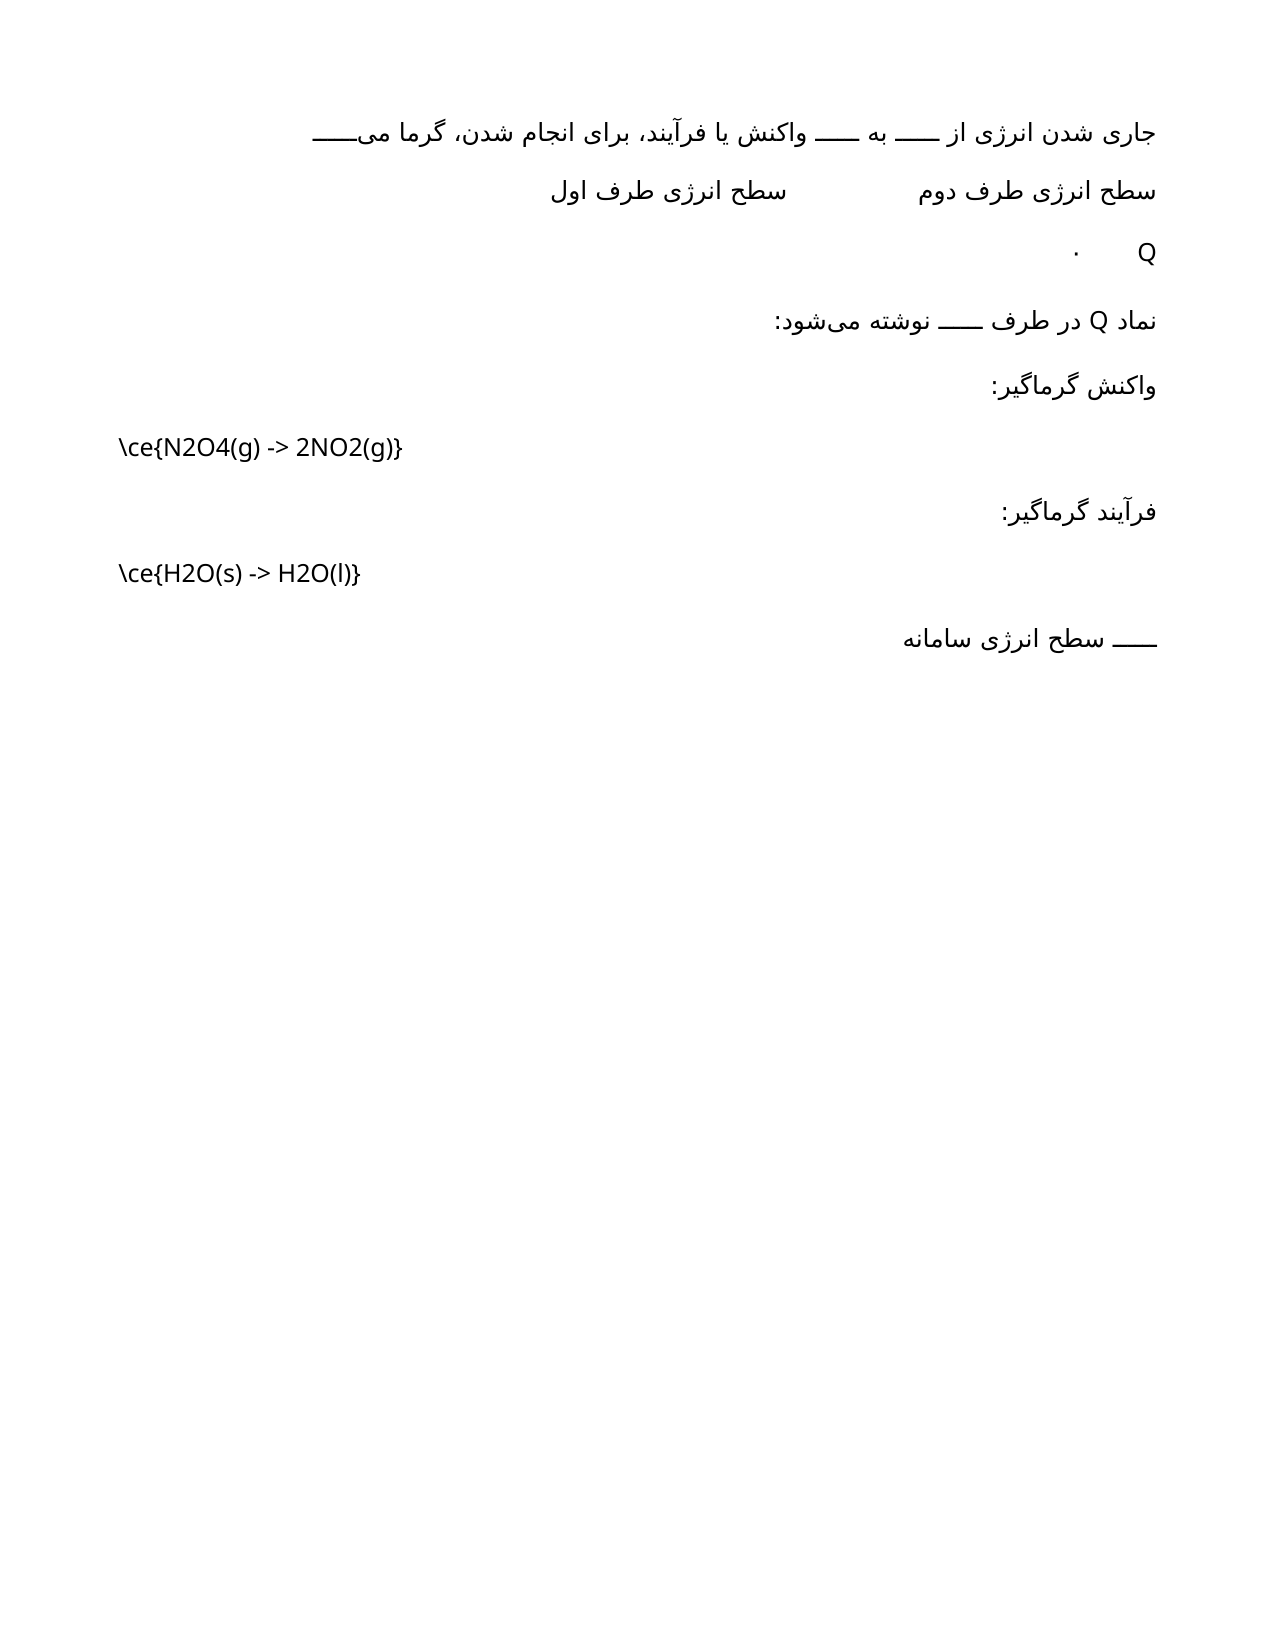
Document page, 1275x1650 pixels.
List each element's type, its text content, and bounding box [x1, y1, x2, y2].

text جاری شدن انرژی از ــــــ به ــــــ واکنش یا فرآیند، برای انجام شدن، گرما می‌ــــــ [118, 118, 1157, 147]
text \ce{N2O4(g) -> 2NO2(g)} [118, 429, 1157, 463]
text Q ۰ [118, 235, 1157, 269]
text \ce{H2O(s) -> H2O(l)} [118, 556, 1157, 590]
text واکنش گرما‌گیر: [118, 371, 1157, 400]
text ــــــ سطح انرژی سامانه [118, 624, 1157, 653]
text نماد Q در طرف ــــــ نوشته می‌شود: [118, 303, 1157, 337]
text فرآیند گرماگیر: [118, 497, 1157, 527]
text سطح انرژی طرف دوم سطح انرژی طرف اول [118, 176, 1157, 206]
